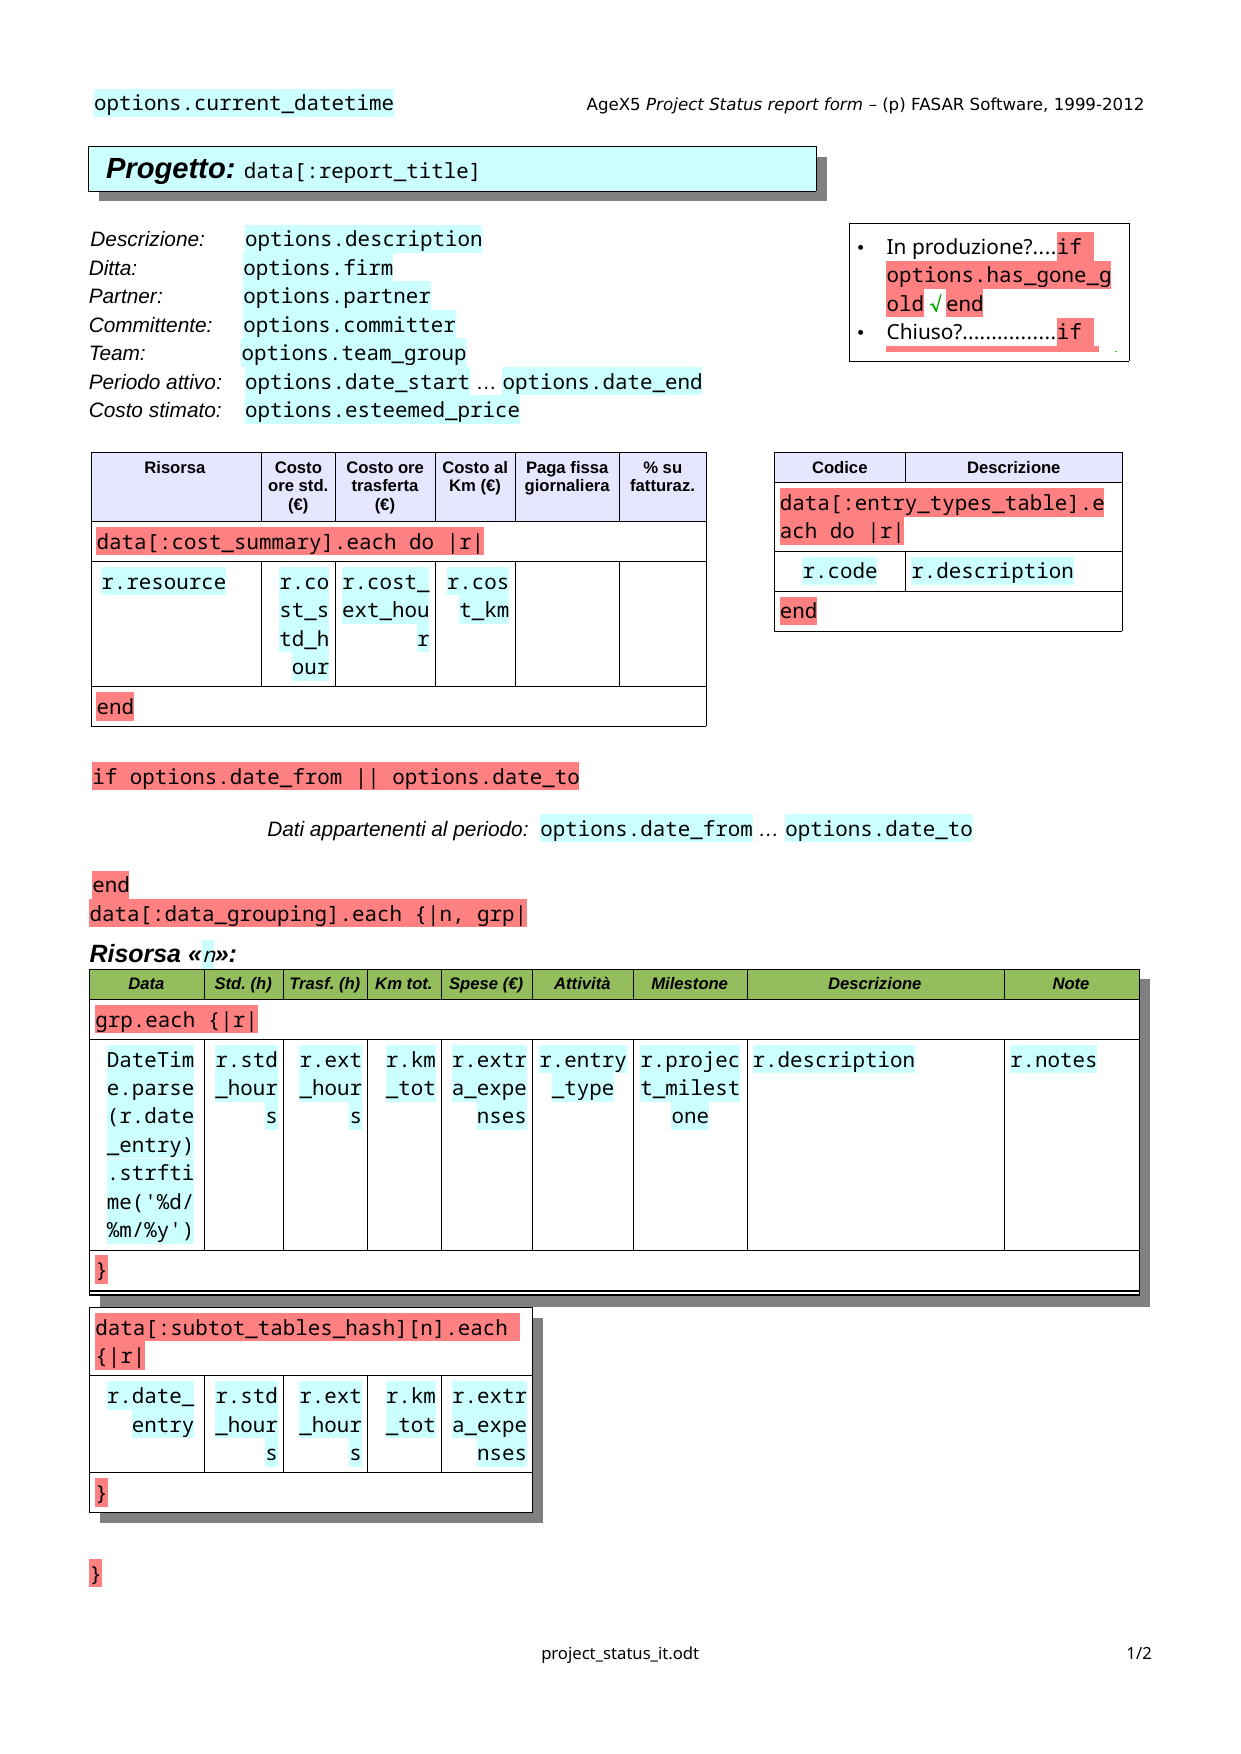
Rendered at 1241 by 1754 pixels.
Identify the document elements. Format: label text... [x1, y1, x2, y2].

table_cell r.description [748, 1040, 1004, 1249]
text Committente: options.committer [456, 310, 827, 338]
list Chiuso? if options.is_closed  end [857, 317, 1120, 352]
table_header Progetto: data[:report_title] [89, 147, 816, 191]
text if options.date_from || options.date_to [579, 762, 1150, 790]
text Costo stimato: options.esteemed_price [520, 395, 1152, 424]
text Partner: options.partner [88, 281, 243, 310]
table_cell r.code [775, 552, 905, 591]
text data[:data_grouping].each {|n, grp| [527, 899, 1150, 927]
text Ditta: options.firm [393, 253, 827, 281]
text Committente: options.committer [88, 310, 243, 338]
table_cell data[:entry_types_table].each do |r| [775, 483, 1122, 551]
table_header Attività [533, 970, 633, 999]
table_header Trasf. (h) [284, 970, 367, 999]
table_cell } [90, 1473, 532, 1512]
text Partner: options.partner [431, 281, 827, 310]
table_cell r.date_entry [90, 1376, 204, 1472]
text Periodo attivo: options.date_start … options.date_end [88, 367, 245, 395]
text Ditta: options.firm [88, 253, 243, 281]
table_cell r.project_milestone [634, 1040, 747, 1249]
table_cell end [92, 687, 706, 726]
table_cell r.std_hours [205, 1376, 283, 1472]
table_header Note [1005, 970, 1139, 999]
text Periodo attivo: options.date_start … options.date_end [702, 367, 1152, 395]
table_header Milestone [634, 970, 747, 999]
text Descrizione: options.description [90, 224, 827, 253]
table_header Paga fissa giornaliera [516, 453, 619, 521]
table_cell r.cost_ext_hour [336, 562, 435, 686]
table_cell r.cost_std_hour [262, 562, 335, 686]
table_header Data [90, 970, 204, 999]
table_header Std. (h) [205, 970, 283, 999]
text } [102, 1559, 1150, 1587]
table_header % su fatturaz. [620, 453, 706, 521]
table_header Risorsa [92, 453, 261, 521]
text Costo stimato: options.esteemed_price [88, 395, 245, 424]
table_cell r.resource [92, 562, 261, 686]
table_cell DateTime.parse(r.date_entry).strftime('%d/%m/%y') [90, 1040, 204, 1249]
table_cell r.notes [1005, 1040, 1139, 1249]
table_header Codice [775, 453, 905, 482]
text Dati appartenenti al periodo: options.date_from … options.date_to [973, 814, 1150, 842]
table_cell r.cost_km [436, 562, 515, 686]
table_cell r.description [906, 552, 1122, 591]
table_cell r.extra_expenses [442, 1040, 532, 1249]
table_cell r.ext_hours [284, 1376, 367, 1472]
table_cell data[:cost_summary].each do |r| [92, 522, 706, 561]
text end [129, 871, 1148, 899]
table_cell r.km_tot [368, 1376, 441, 1472]
table_header Costo ore trasferta (€) [336, 453, 435, 521]
table_cell r.std_hours [205, 1040, 283, 1249]
table_cell grp.each {|r| [90, 1000, 1139, 1039]
text Risorsa «n»: [214, 940, 1150, 969]
table_header Costo al Km (€) [436, 453, 515, 521]
table_cell } [90, 1251, 1139, 1289]
table_header Km tot. [368, 970, 441, 999]
table_cell r.km_tot [368, 1040, 441, 1249]
table_cell r.ext_hours [284, 1040, 367, 1249]
list In produzione? if options.has_gone_gold  end [857, 232, 1057, 317]
table_header Costo ore std. (€) [262, 453, 335, 521]
table_cell r.extra_expenses [442, 1376, 532, 1472]
text Dati appartenenti al periodo: options.date_from … options.date_to [89, 814, 540, 842]
table_header Descrizione [748, 970, 1004, 999]
list In produzione? if options.has_gone_gold  end [983, 232, 1120, 317]
table_header data[:subtot_tables_hash][n].each {|r| [90, 1308, 532, 1375]
table_header Descrizione [906, 453, 1122, 482]
table_cell r.entry_type [533, 1040, 633, 1249]
table_cell end [775, 592, 1122, 631]
text Team: options.team_group [466, 338, 827, 367]
text Team: options.team_group [88, 338, 241, 367]
table_cell [620, 562, 706, 686]
table_header Spese (€) [442, 970, 532, 999]
text Risorsa «n»: [89, 940, 202, 969]
table_cell [516, 562, 619, 686]
